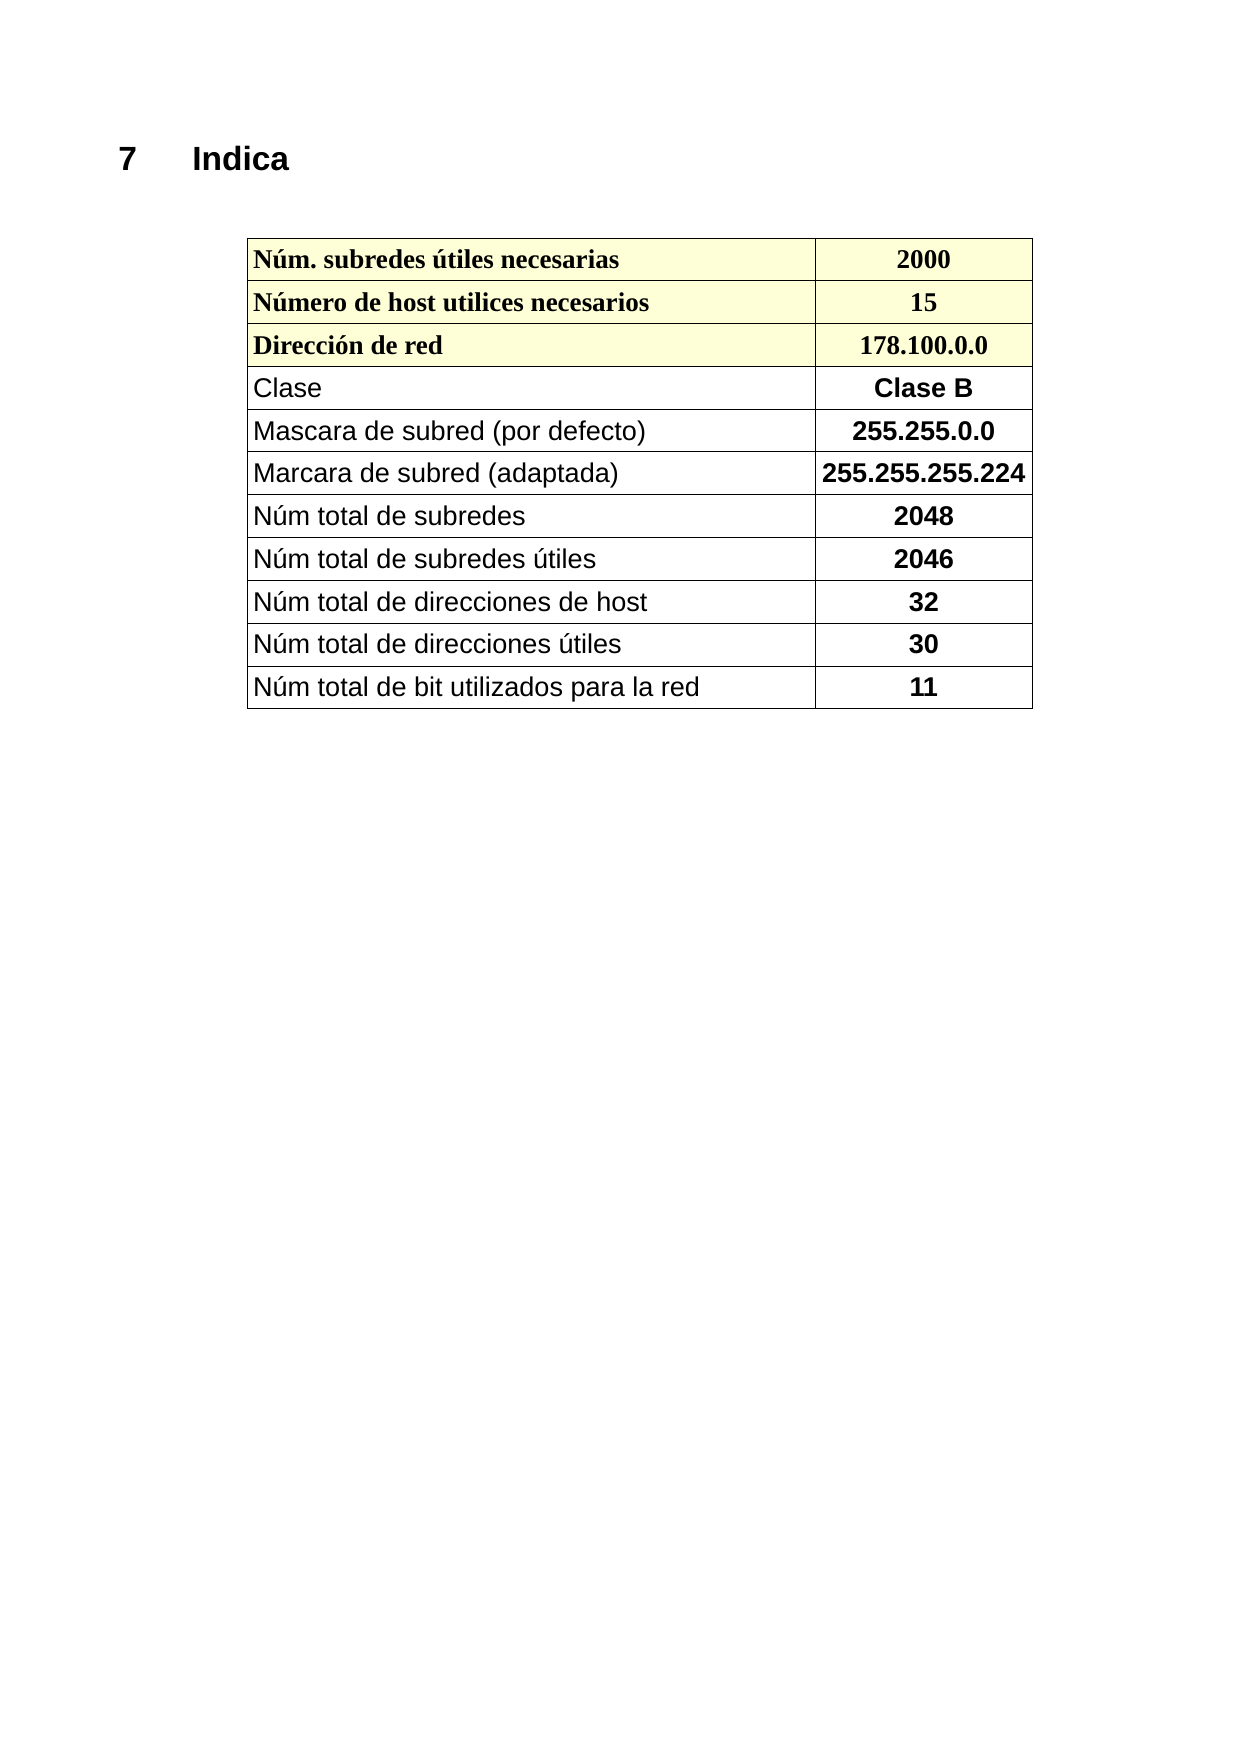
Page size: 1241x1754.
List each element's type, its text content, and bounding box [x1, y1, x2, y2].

table_cell Núm total de subredes [248, 495, 815, 537]
table_cell Núm total de subredes útiles [248, 538, 815, 580]
table_cell Núm total de direcciones de host [248, 581, 815, 623]
table_cell 15 [816, 281, 1032, 323]
table_cell 30 [816, 624, 1032, 666]
table_cell Núm total de bit utilizados para la red [248, 667, 815, 708]
table_cell 255.255.255.224 [816, 452, 1032, 494]
table_cell Marcara de subred (adaptada) [248, 452, 815, 494]
table_cell Núm total de direcciones útiles [248, 624, 815, 666]
table_cell Clase B [816, 367, 1032, 409]
table_cell 11 [816, 667, 1032, 708]
table_cell Número de host utilices necesarios [248, 281, 815, 323]
table_header 2000 [816, 239, 1032, 280]
table_cell Mascara de subred (por defecto) [248, 410, 815, 451]
table_cell 2048 [816, 495, 1032, 537]
table_header Núm. subredes útiles necesarias [248, 239, 815, 280]
table_cell Clase [248, 367, 815, 409]
table_cell 32 [816, 581, 1032, 623]
table_cell 2046 [816, 538, 1032, 580]
table_cell Dirección de red [248, 324, 815, 366]
table_cell 178.100.0.0 [816, 324, 1032, 366]
subtitle Indica [118, 139, 1122, 178]
table_cell 255.255.0.0 [816, 410, 1032, 451]
